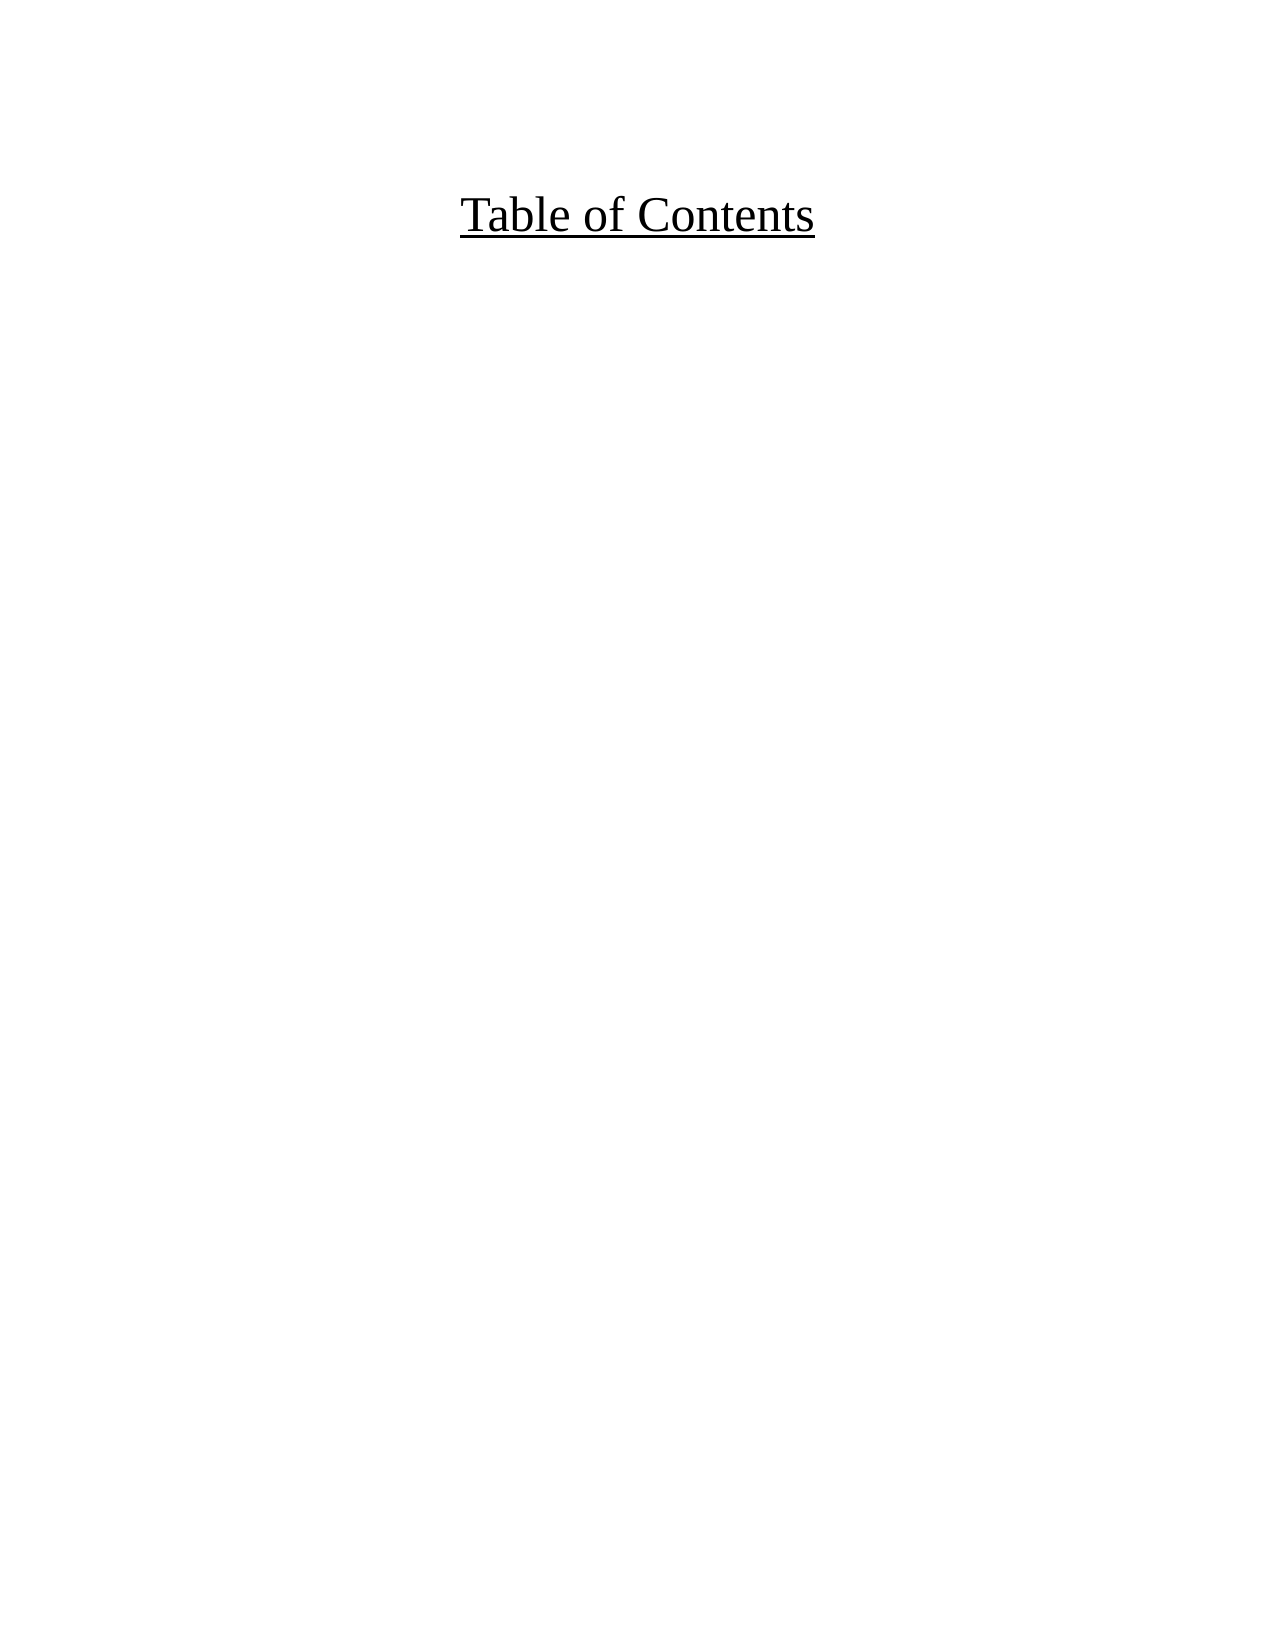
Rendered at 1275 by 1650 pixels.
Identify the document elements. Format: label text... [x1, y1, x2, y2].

text Table of Contents [118, 185, 1157, 243]
